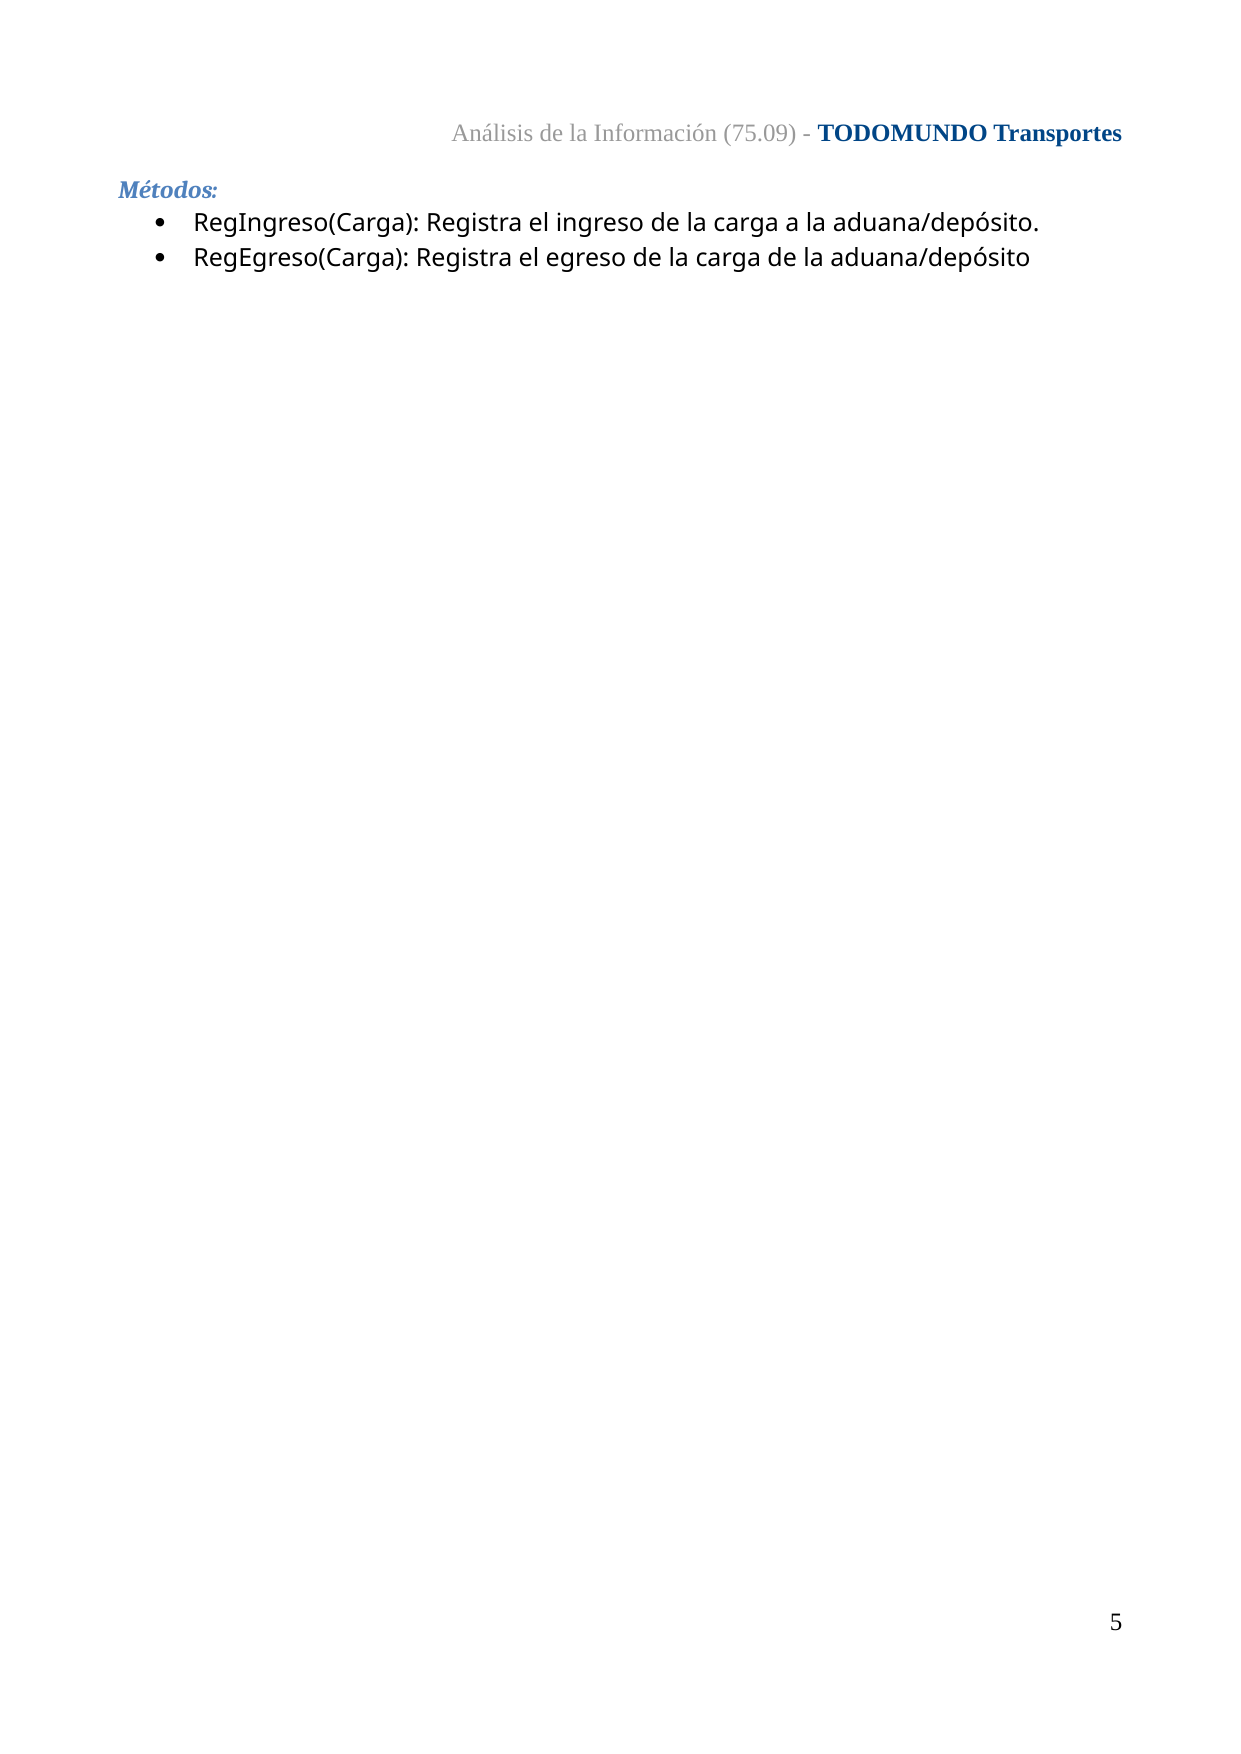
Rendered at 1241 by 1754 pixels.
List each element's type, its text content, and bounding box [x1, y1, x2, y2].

list RegIngreso(Carga): Registra el ingreso de la carga a la aduana/depósito. [156, 205, 1122, 239]
text Métodos: [118, 176, 1122, 205]
list RegEgreso(Carga): Registra el egreso de la carga de la aduana/depósito [156, 239, 1122, 273]
